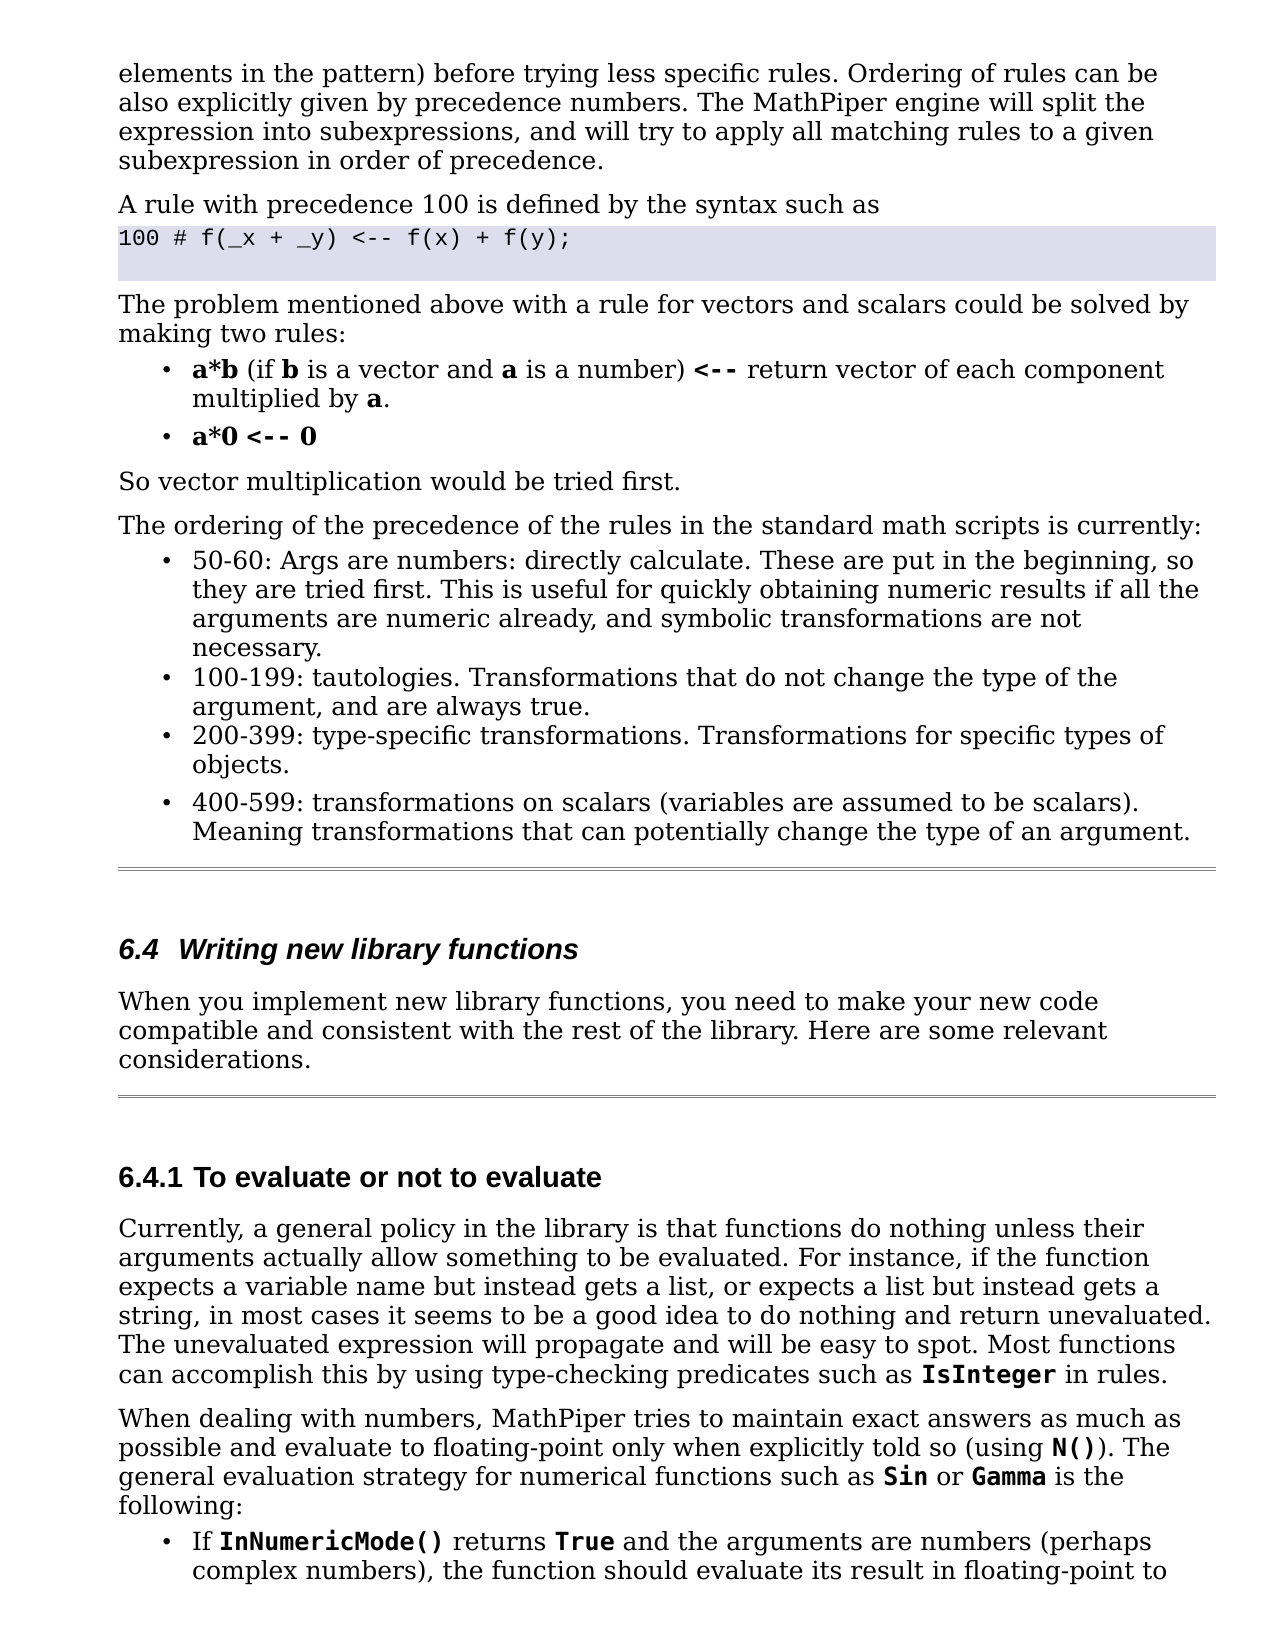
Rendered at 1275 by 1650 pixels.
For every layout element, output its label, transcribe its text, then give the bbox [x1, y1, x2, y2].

text So vector multiplication would be tried first. [118, 467, 1216, 496]
list If InNumericMode() returns True and the arguments are numbers (perhaps complex numbers), the function should evaluate its result in floating-point to [162, 1527, 1216, 1585]
list 100-199: tautologies. Transformations that do not change the type of the argument, and are always true. [162, 663, 1216, 721]
text When dealing with numbers, MathPiper tries to maintain exact answers as much as possible and evaluate to floating-point only when explicitly told so (using N()). The general evaluation strategy for numerical functions such as Sin or Gamma is the following: [118, 1404, 1216, 1521]
list a*b (if b is a vector and a is a number) <-- return vector of each component multiplied by a. [162, 355, 1216, 413]
subtitle Writing new library functions [118, 932, 1216, 966]
text When you implement new library functions, you need to make your new code compatible and consistent with the rest of the library. Here are some relevant considerations. [118, 987, 1216, 1074]
list a*0 <-- 0 [162, 422, 1216, 452]
text Currently, a general policy in the library is that functions do nothing unless their arguments actually allow something to be evaluated. For instance, if the function expects a variable name but instead gets a list, or expects a list but instead gets a string, in most cases it seems to be a good idea to do nothing and return unevaluated. The unevaluated expression will propagate and will be easy to spot. Most functions can accomplish this by using type-checking predicates such as IsInteger in rules. [118, 1214, 1216, 1389]
text A rule with precedence 100 is defined by the syntax such as [118, 191, 1216, 220]
list 200-399: type-specific transformations. Transformations for specific types of objects. [162, 721, 1216, 779]
table_header 100 # f(_x + _y) <-- f(x) + f(y); [118, 226, 1216, 281]
subtitle To evaluate or not to evaluate [118, 1159, 1216, 1193]
text The problem mentioned above with a rule for vectors and scalars could be solved by making two rules: [118, 290, 1216, 349]
text The ordering of the precedence of the rules in the standard math scripts is currently: [118, 511, 1216, 540]
list 50-60: Args are numbers: directly calculate. These are put in the beginning, so they are tried first. This is useful for quickly obtaining numeric results if all the arguments are numeric already, and symbolic transformations are not necessary. [162, 546, 1216, 663]
list 400-599: transformations on scalars (variables are assumed to be scalars). Meaning transformations that can potentially change the type of an argument. [162, 788, 1216, 847]
text elements in the pattern) before trying less specific rules. Ordering of rules can be also explicitly given by precedence numbers. The MathPiper engine will split the expression into subexpressions, and will try to apply all matching rules to a given subexpression in order of precedence. [118, 59, 1216, 176]
